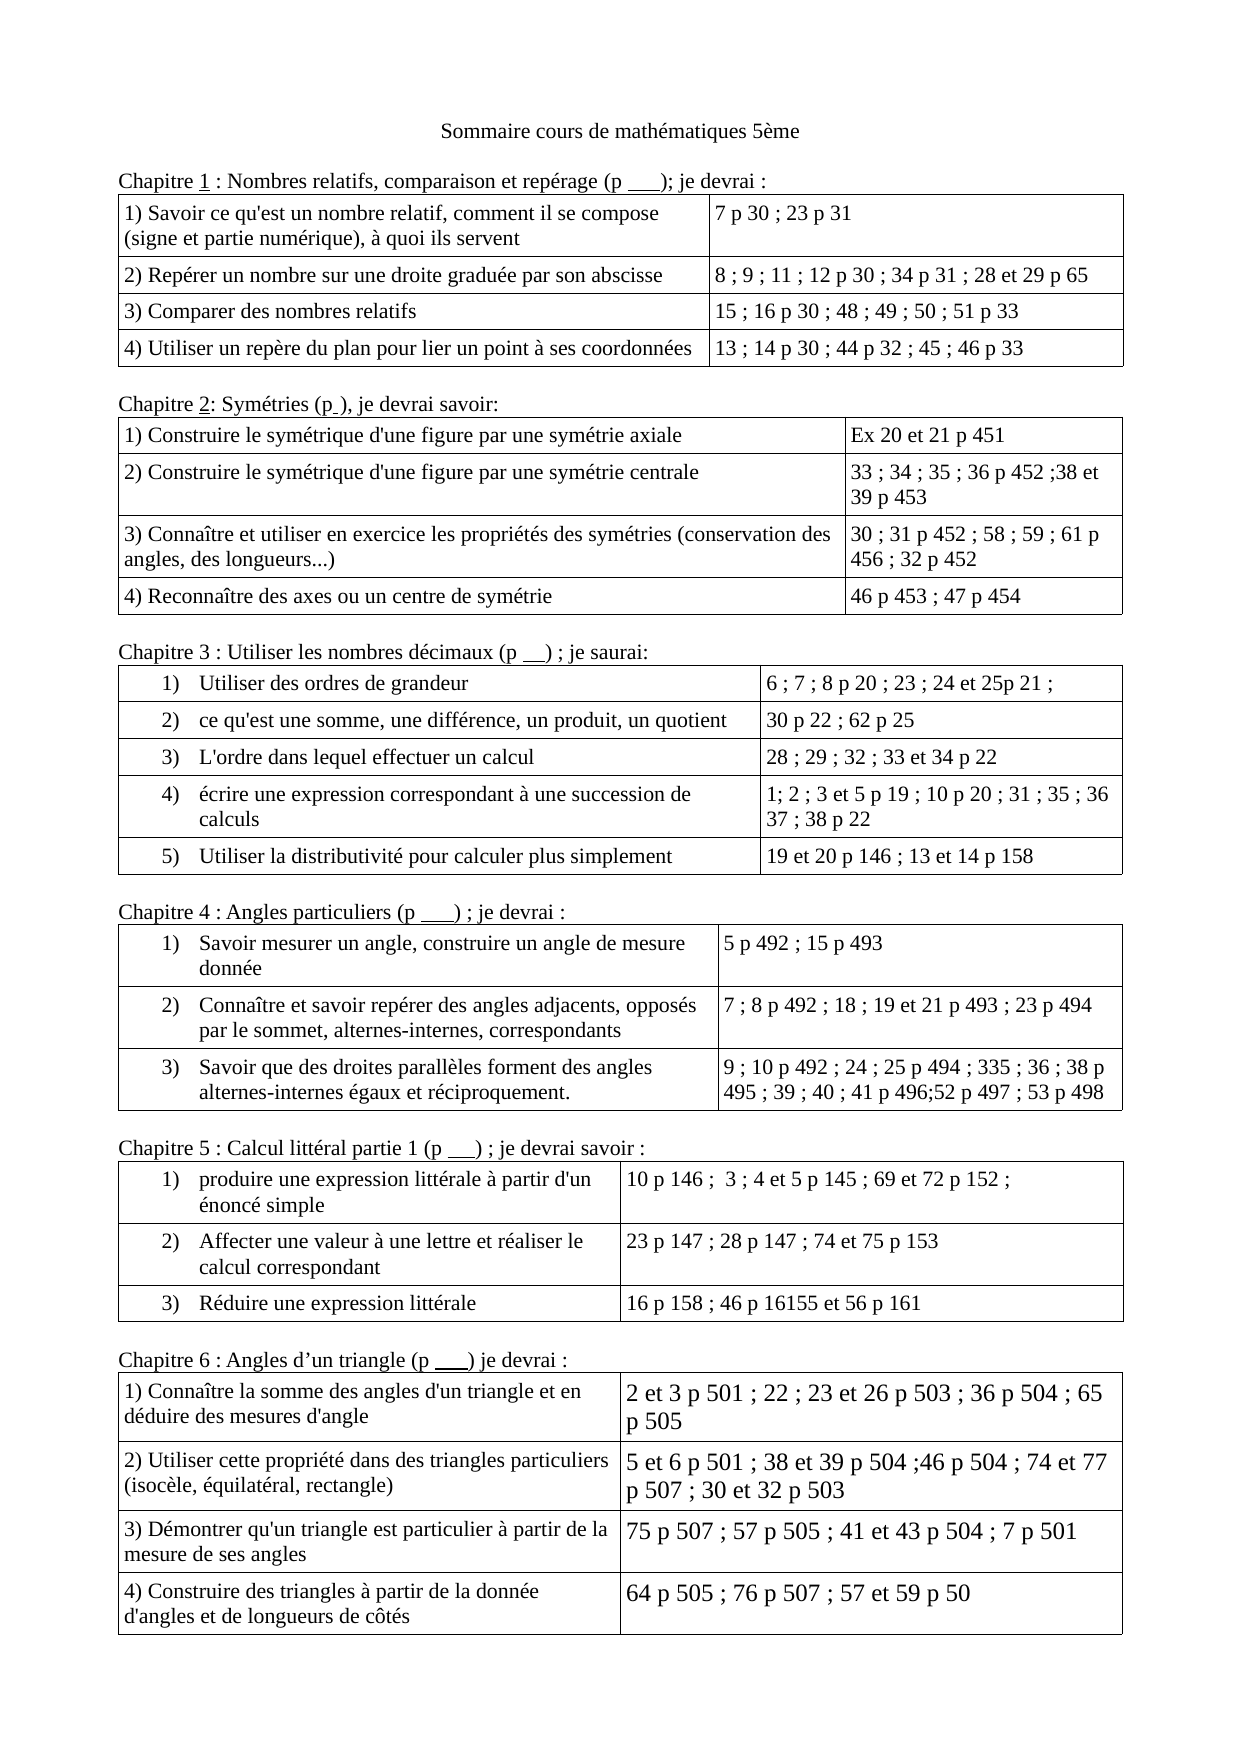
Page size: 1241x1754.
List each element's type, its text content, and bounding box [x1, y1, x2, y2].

table_cell 19 et 20 p 146 ; 13 et 14 p 158 [761, 838, 1122, 874]
table_cell 2) Utiliser cette propriété dans des triangles particuliers (isocèle, équilatéral, rectangle) [119, 1442, 620, 1510]
table_header 1) Construire le symétrique d'une figure par une symétrie axiale [119, 418, 845, 453]
text Chapitre 2: Symétries (p ), je devrai savoir: [118, 391, 1122, 417]
table_cell 4) Construire des triangles à partir de la donnée d'angles et de longueurs de côtés [119, 1573, 620, 1634]
table_cell 64 p 505 ; 76 p 507 ; 57 et 59 p 50 [621, 1573, 1122, 1634]
table_header Ex 20 et 21 p 451 [846, 418, 1122, 453]
table_cell 9 ; 10 p 492 ; 24 ; 25 p 494 ; 335 ; 36 ; 38 p 495 ; 39 ; 40 ; 41 p 496;52 p 497 ; 53 p 498 [719, 1049, 1122, 1110]
table_cell 13 ; 14 p 30 ; 44 p 32 ; 45 ; 46 p 33 [710, 330, 1123, 366]
text Chapitre 1 : Nombres relatifs, comparaison et repérage (p ); je devrai : [118, 168, 1122, 194]
table_cell ce qu'est une somme, une différence, un produit, un quotient [119, 702, 760, 738]
table_cell L'ordre dans lequel effectuer un calcul [119, 739, 760, 775]
table_cell 4) Utiliser un repère du plan pour lier un point à ses coordonnées [119, 330, 709, 366]
table_header 5 p 492 ; 15 p 493 [719, 925, 1122, 986]
table_cell 7 ; 8 p 492 ; 18 ; 19 et 21 p 493 ; 23 p 494 [719, 987, 1122, 1048]
table_cell 33 ; 34 ; 35 ; 36 p 452 ;38 et 39 p 453 [846, 454, 1122, 515]
text Chapitre 4 : Angles particuliers (p ) ; je devrai : [118, 899, 1122, 924]
table_cell 5 et 6 p 501 ; 38 et 39 p 504 ;46 p 504 ; 74 et 77 p 507 ; 30 et 32 p 503 [621, 1442, 1122, 1510]
table_header 2 et 3 p 501 ; 22 ; 23 et 26 p 503 ; 36 p 504 ; 65 p 505 [621, 1373, 1122, 1441]
table_cell Affecter une valeur à une lettre et réaliser le calcul correspondant [119, 1224, 620, 1284]
table_cell écrire une expression correspondant à une succession de calculs [119, 776, 760, 837]
table_cell 1; 2 ; 3 et 5 p 19 ; 10 p 20 ; 31 ; 35 ; 36 37 ; 38 p 22 [761, 776, 1122, 837]
table_cell 3) Comparer des nombres relatifs [119, 294, 709, 329]
table_cell 46 p 453 ; 47 p 454 [846, 578, 1122, 614]
table_header Utiliser des ordres de grandeur [119, 666, 760, 701]
table_header 1) Connaître la somme des angles d'un triangle et en déduire des mesures d'angle [119, 1373, 620, 1441]
table_cell Utiliser la distributivité pour calculer plus simplement [119, 838, 760, 874]
table_cell 3) Démontrer qu'un triangle est particulier à partir de la mesure de ses angles [119, 1511, 620, 1572]
table_cell 28 ; 29 ; 32 ; 33 et 34 p 22 [761, 739, 1122, 775]
text Sommaire cours de mathématiques 5ème [118, 118, 1122, 143]
table_cell 2) Construire le symétrique d'une figure par une symétrie centrale [119, 454, 845, 515]
text Chapitre 6 : Angles d’un triangle (p ) je devrai : [118, 1347, 1122, 1372]
table_header Savoir mesurer un angle, construire un angle de mesure donnée [119, 925, 718, 986]
table_cell 8 ; 9 ; 11 ; 12 p 30 ; 34 p 31 ; 28 et 29 p 65 [710, 257, 1123, 292]
table_cell 30 ; 31 p 452 ; 58 ; 59 ; 61 p 456 ; 32 p 452 [846, 516, 1122, 577]
table_cell Connaître et savoir repérer des angles adjacents, opposés par le sommet, alternes-internes, correspondants [119, 987, 718, 1048]
table_cell 75 p 507 ; 57 p 505 ; 41 et 43 p 504 ; 7 p 501 [621, 1511, 1122, 1572]
table_cell 16 p 158 ; 46 p 16155 et 56 p 161 [621, 1286, 1123, 1321]
table_cell 23 p 147 ; 28 p 147 ; 74 et 75 p 153 [621, 1224, 1123, 1284]
text Chapitre 3 : Utiliser les nombres décimaux (p ) ; je saurai: [118, 639, 1122, 664]
table_cell Réduire une expression littérale [119, 1286, 620, 1321]
table_header 6 ; 7 ; 8 p 20 ; 23 ; 24 et 25p 21 ; [761, 666, 1122, 701]
table_cell 3) Connaître et utiliser en exercice les propriétés des symétries (conservation des angles, des longueurs...) [119, 516, 845, 577]
table_cell 30 p 22 ; 62 p 25 [761, 702, 1122, 738]
table_header 10 p 146 ; 3 ; 4 et 5 p 145 ; 69 et 72 p 152 ; [621, 1162, 1123, 1223]
table_cell Savoir que des droites parallèles forment des angles alternes-internes égaux et réciproquement. [119, 1049, 718, 1110]
table_cell 2) Repérer un nombre sur une droite graduée par son abscisse [119, 257, 709, 292]
table_cell 4) Reconnaître des axes ou un centre de symétrie [119, 578, 845, 614]
table_header 7 p 30 ; 23 p 31 [710, 195, 1123, 256]
text Chapitre 5 : Calcul littéral partie 1 (p ) ; je devrai savoir : [118, 1135, 1122, 1161]
table_header 1) Savoir ce qu'est un nombre relatif, comment il se compose (signe et partie numérique), à quoi ils servent [119, 195, 709, 256]
table_cell 15 ; 16 p 30 ; 48 ; 49 ; 50 ; 51 p 33 [710, 294, 1123, 329]
table_header produire une expression littérale à partir d'un énoncé simple [119, 1162, 620, 1223]
